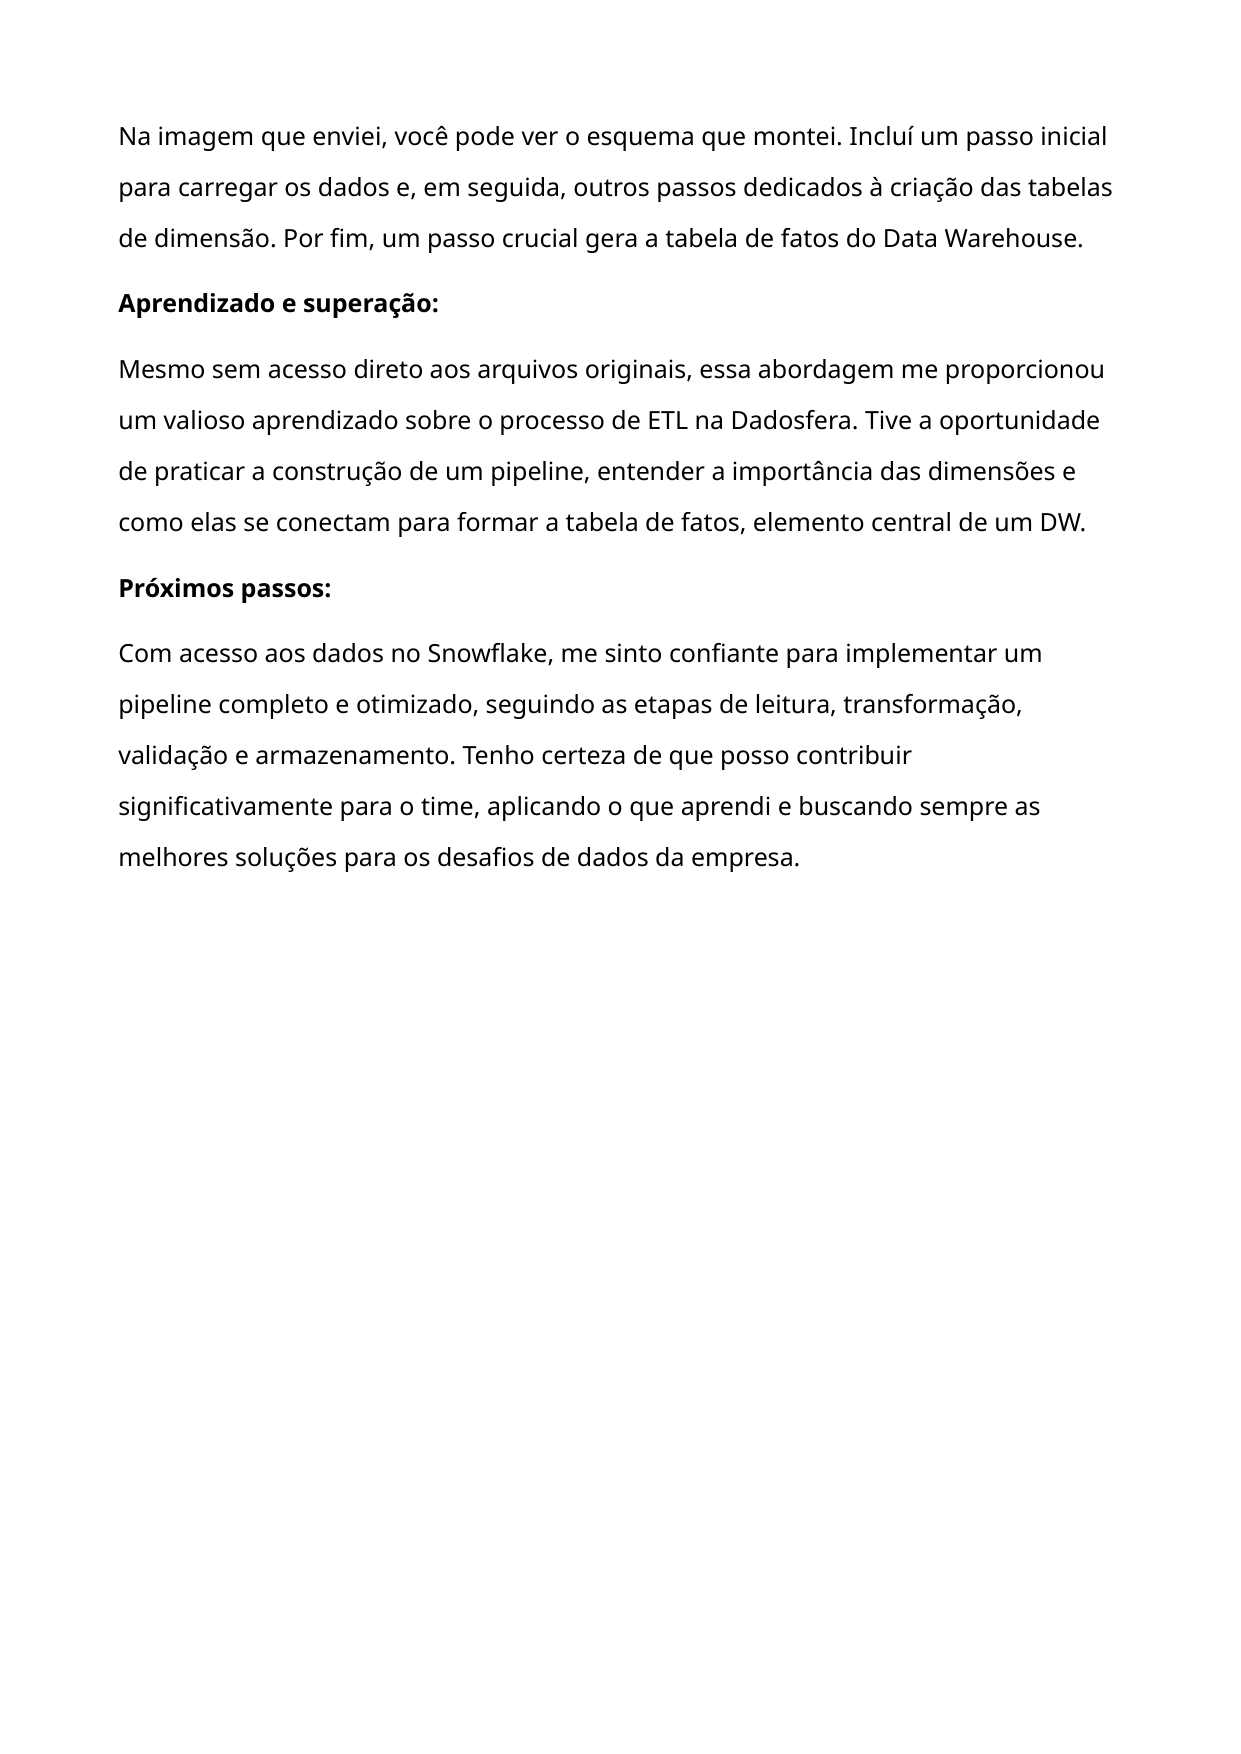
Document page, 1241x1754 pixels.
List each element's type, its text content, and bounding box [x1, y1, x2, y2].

text Na imagem que enviei, você pode ver o esquema que montei. Incluí um passo inicial para carregar os dados e, em seguida, outros passos dedicados à criação das tabelas de dimensão. Por fim, um passo crucial gera a tabela de fatos do Data Warehouse. [118, 118, 1122, 254]
text Com acesso aos dados no Snowflake, me sinto confiante para implementar um pipeline completo e otimizado, seguindo as etapas de leitura, transformação, validação e armazenamento. Tenho certeza de que posso contribuir significativamente para o time, aplicando o que aprendi e buscando sempre as melhores soluções para os desafios de dados da empresa. [118, 636, 1122, 874]
text Próximos passos: [118, 570, 1122, 604]
text Mesmo sem acesso direto aos arquivos originais, essa abordagem me proporcionou um valioso aprendizado sobre o processo de ETL na Dadosfera. Tive a oportunidade de praticar a construção de um pipeline, entender a importância das dimensões e como elas se conectam para formar a tabela de fatos, elemento central de um DW. [118, 351, 1122, 539]
text Aprendizado e superação: [118, 286, 1122, 320]
